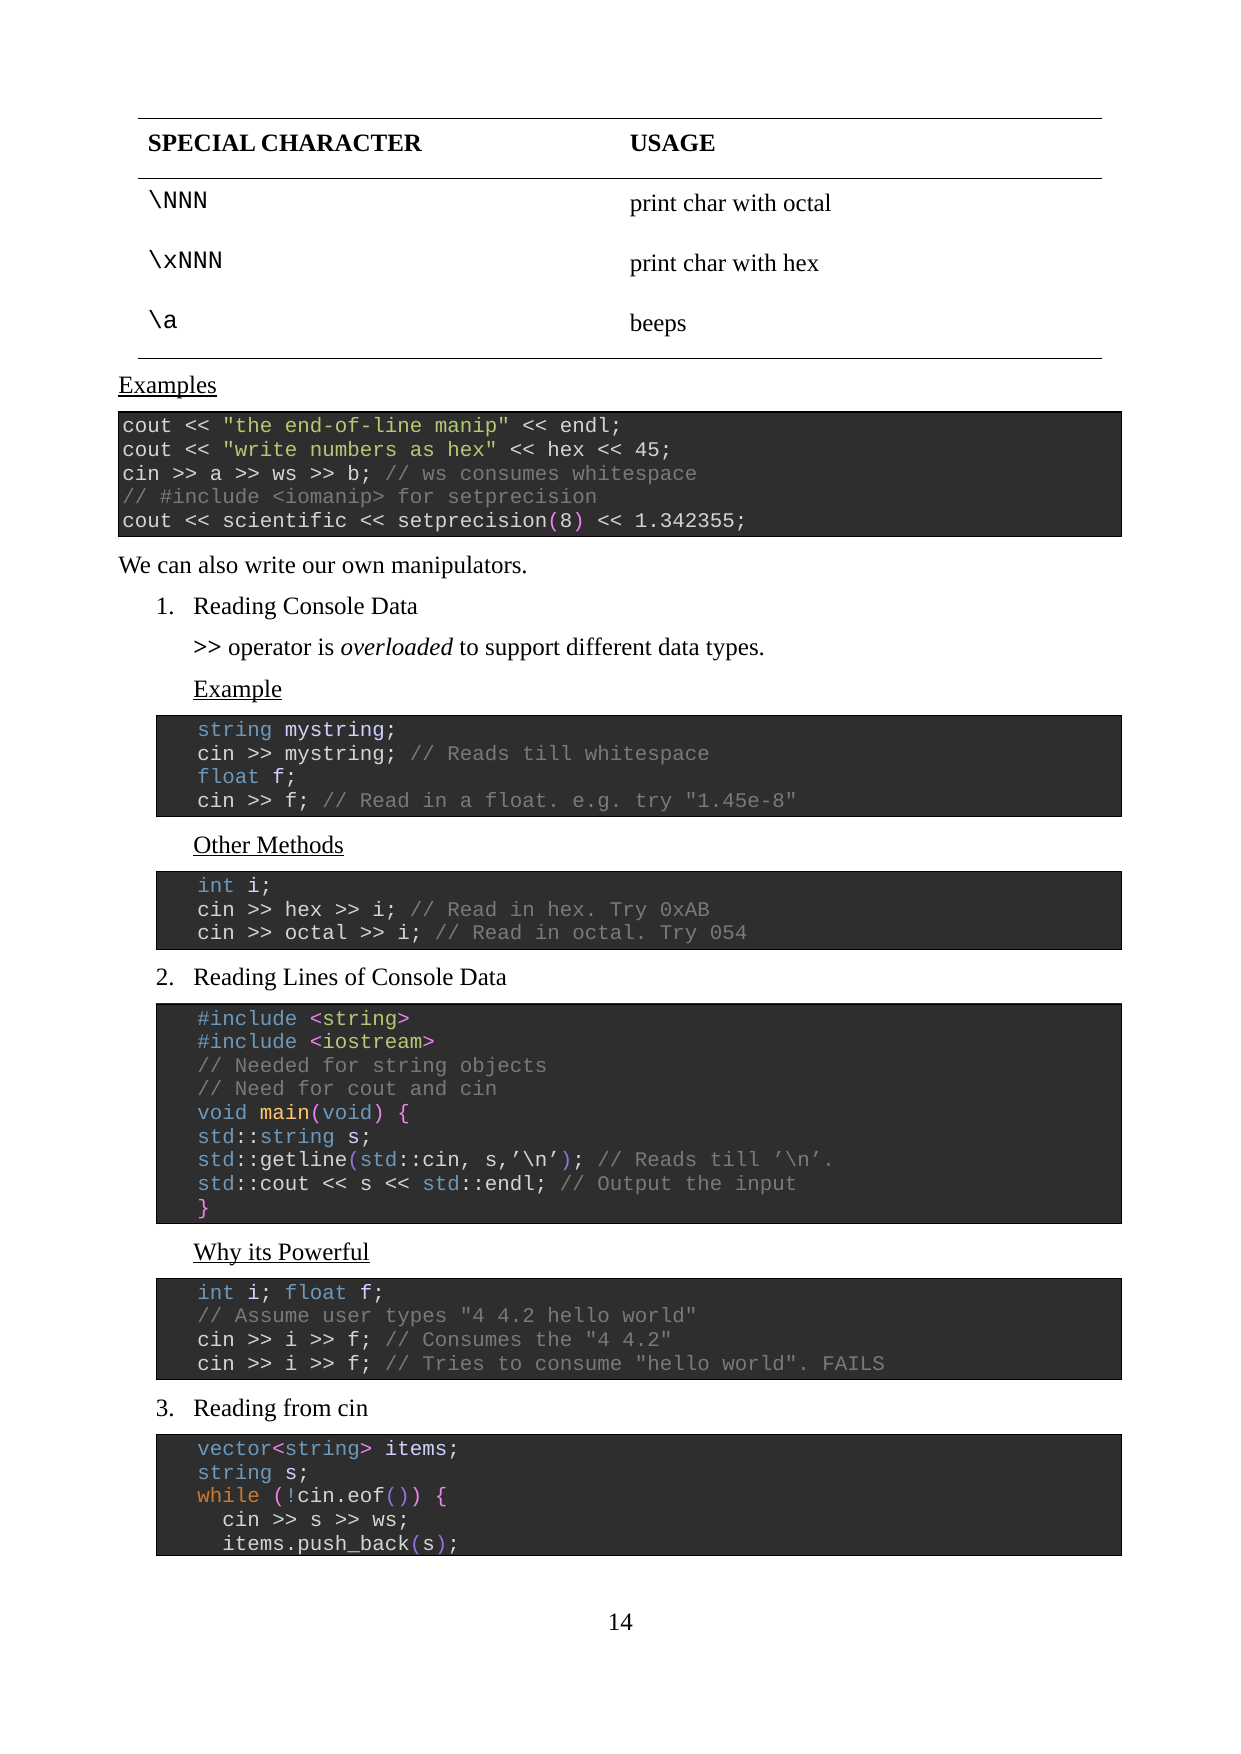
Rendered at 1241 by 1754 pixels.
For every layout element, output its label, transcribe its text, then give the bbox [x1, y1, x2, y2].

table_cell \a [138, 298, 620, 358]
text We can also write our own manipulators. [118, 550, 1122, 579]
text cout << scientific << setprecision(8) << 1.342355; [119, 506, 1121, 536]
list cin >> hex >> i; // Read in hex. Try 0xAB [157, 895, 1121, 918]
list cin >> octal >> i; // Read in octal. Try 054 [157, 918, 1121, 949]
table_cell beeps [620, 298, 1102, 358]
list std::cout << s << std::endl; // Output the input [157, 1169, 1121, 1193]
list string s; [157, 1458, 1121, 1481]
text // #include <iomanip> for setprecision [119, 482, 1121, 506]
list std::getline(std::cin, s,’\n’); // Reads till ’\n’. [157, 1145, 1121, 1169]
list // Needed for string objects [157, 1051, 1121, 1074]
list Why its Powerful [156, 1237, 1122, 1265]
list items.push_back(s); [157, 1529, 1121, 1555]
text Examples [118, 370, 1122, 399]
list std::string s; [157, 1122, 1121, 1145]
list void main(void) { [157, 1098, 1121, 1122]
list Reading from cin [156, 1393, 1122, 1422]
table_cell \xNNN [138, 238, 620, 298]
table_cell print char with octal [620, 179, 1102, 238]
list vector<string> items; [157, 1435, 1121, 1458]
list Reading Console Data [156, 591, 1122, 620]
list float f; [157, 762, 1121, 786]
list // Assume user types "4 4.2 hello world" [157, 1302, 1121, 1325]
list string mystring; [157, 716, 1121, 738]
list int i; [157, 872, 1121, 895]
list #include <string> [157, 1005, 1121, 1027]
list Example [156, 674, 1122, 702]
table_header USAGE [620, 119, 1102, 178]
table_header SPECIAL CHARACTER [138, 119, 620, 178]
list cin >> i >> f; // Consumes the "4 4.2" [157, 1325, 1121, 1349]
text cout << "write numbers as hex" << hex << 45; [119, 435, 1121, 459]
table_cell print char with hex [620, 238, 1102, 298]
list // Need for cout and cin [157, 1074, 1121, 1098]
text cout << "the end-of-line manip" << endl; [119, 413, 1121, 435]
list Reading Lines of Console Data [156, 962, 1122, 991]
list } [157, 1193, 1121, 1223]
list >> operator is overloaded to support different data types. [156, 632, 1122, 661]
list cin >> mystring; // Reads till whitespace [157, 738, 1121, 762]
list cin >> f; // Read in a float. e.g. try "1.45e-8" [157, 786, 1121, 816]
list cin >> s >> ws; [157, 1505, 1121, 1529]
list int i; float f; [157, 1279, 1121, 1302]
list Other Methods [156, 830, 1122, 858]
list #include <iostream> [157, 1027, 1121, 1051]
table_cell \NNN [138, 179, 620, 238]
text cin >> a >> ws >> b; // ws consumes whitespace [119, 459, 1121, 482]
list cin >> i >> f; // Tries to consume "hello world". FAILS [157, 1349, 1121, 1379]
list while (!cin.eof()) { [157, 1481, 1121, 1505]
